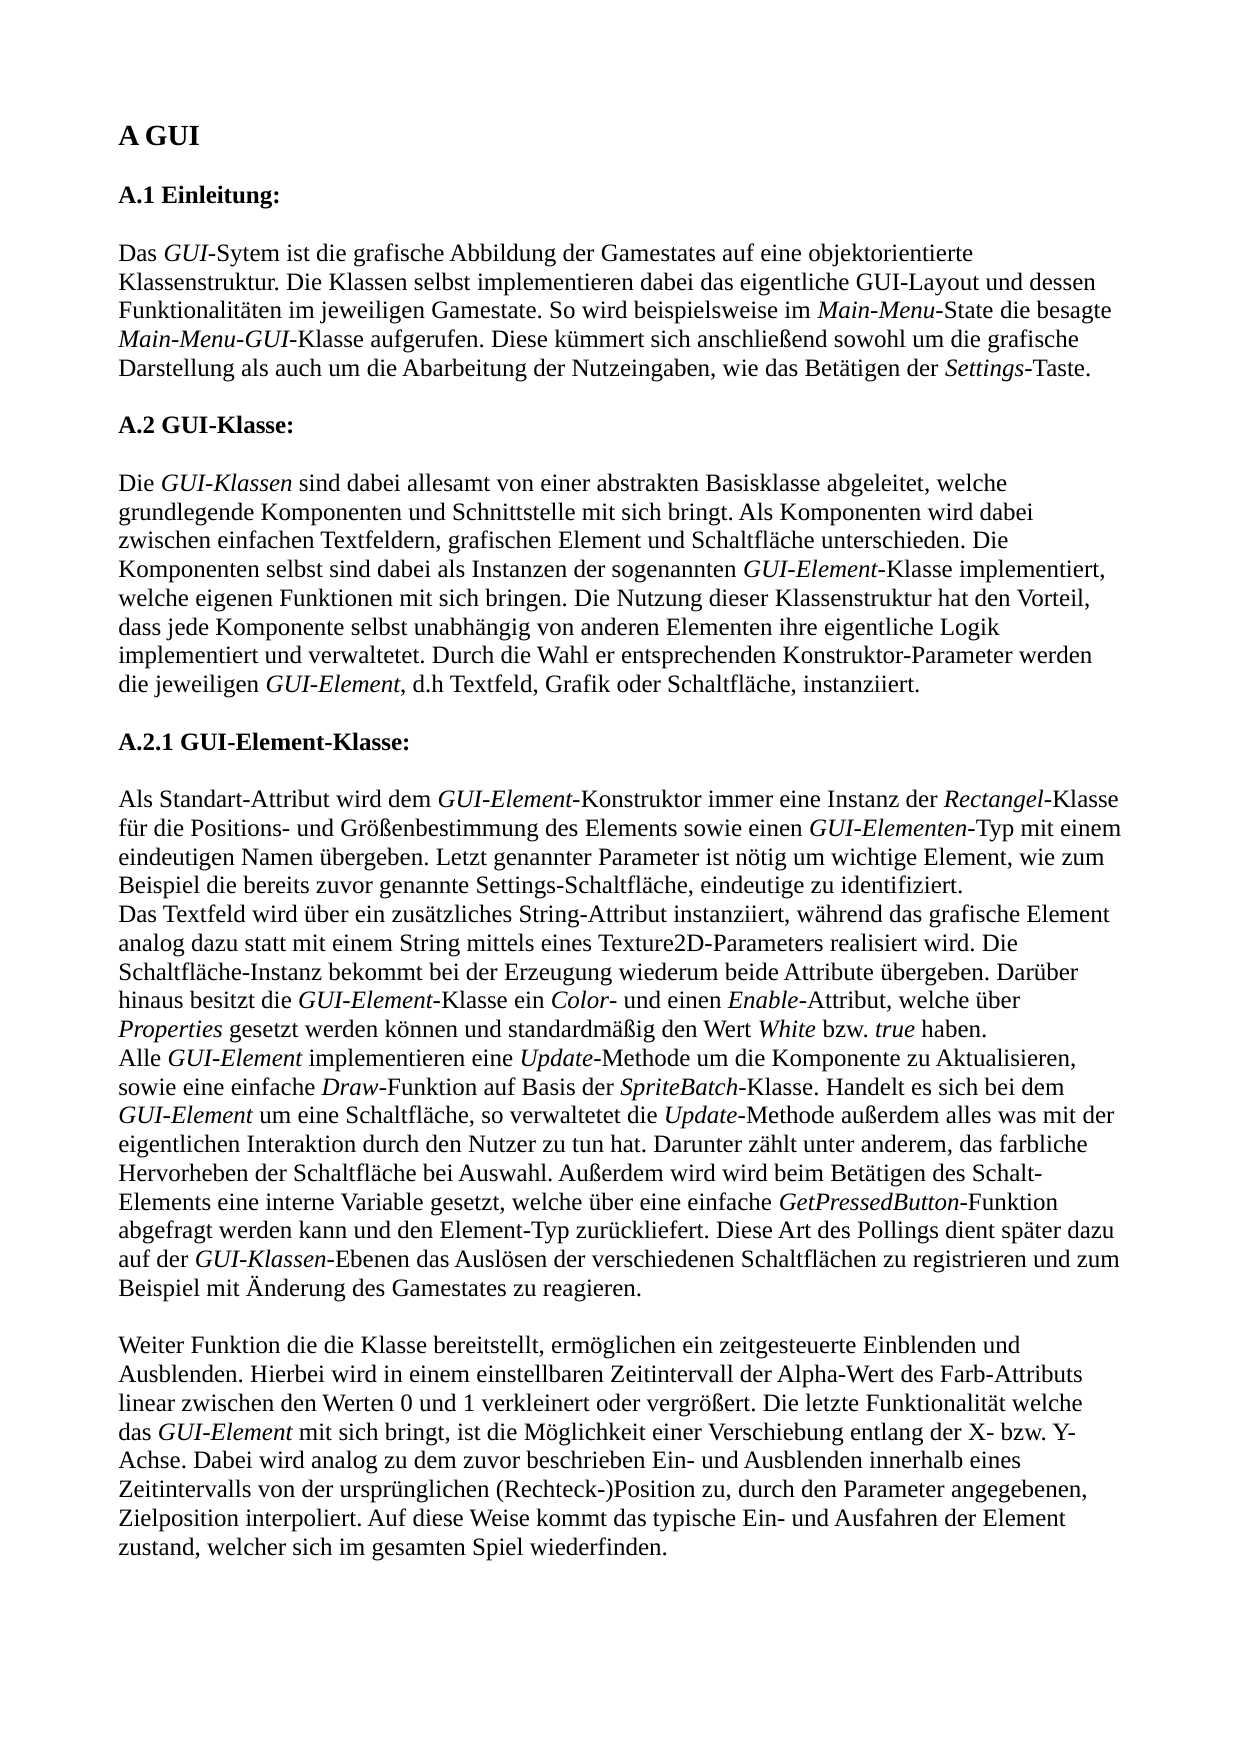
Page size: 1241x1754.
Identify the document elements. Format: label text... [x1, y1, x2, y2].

text A.2.1 GUI-Element-Klasse: [118, 727, 1122, 755]
text Die GUI-Klassen sind dabei allesamt von einer abstrakten Basisklasse abgeleitet, welche grundlegende Komponenten und Schnittstelle mit sich bringt. Als Komponenten wird dabei zwischen einfachen Textfeldern, grafischen Element und Schaltfläche unterschieden. Die Komponenten selbst sind dabei als Instanzen der sogenannten GUI-Element-Klasse implementiert, welche eigenen Funktionen mit sich bringen. Die Nutzung dieser Klassenstruktur hat den Vorteil, dass jede Komponente selbst unabhängig von anderen Elementen ihre eigentliche Logik implementiert und verwaltetet. Durch die Wahl er entsprechenden Konstruktor-Parameter werden die jeweiligen GUI-Element, d.h Textfeld, Grafik oder Schaltfläche, instanziiert. [118, 468, 1122, 698]
text Als Standart-Attribut wird dem GUI-Element-Konstruktor immer eine Instanz der Rectangel-Klasse für die Positions- und Größenbestimmung des Elements sowie einen GUI-Elementen-Typ mit einem eindeutigen Namen übergeben. Letzt genannter Parameter ist nötig um wichtige Element, wie zum Beispiel die bereits zuvor genannte Settings-Schaltfläche, eindeutige zu identifiziert. [118, 784, 1122, 899]
text Weiter Funktion die die Klasse bereitstellt, ermöglichen ein zeitgesteuerte Einblenden und Ausblenden. Hierbei wird in einem einstellbaren Zeitintervall der Alpha-Wert des Farb-Attributs linear zwischen den Werten 0 und 1 verkleinert oder vergrößert. Die letzte Funktionalität welche das GUI-Element mit sich bringt, ist die Möglichkeit einer Verschiebung entlang der X- bzw. Y-Achse. Dabei wird analog zu dem zuvor beschrieben Ein- und Ausblenden innerhalb eines Zeitintervalls von der ursprünglichen (Rechteck-)Position zu, durch den Parameter angegebenen, Zielposition interpoliert. Auf diese Weise kommt das typische Ein- und Ausfahren der Element zustand, welcher sich im gesamten Spiel wiederfinden. [118, 1330, 1122, 1560]
text A.1 Einleitung: [118, 180, 1122, 209]
text A GUI [118, 118, 1122, 152]
text Das Textfeld wird über ein zusätzliches String-Attribut instanziiert, während das grafische Element analog dazu statt mit einem String mittels eines Texture2D-Parameters realisiert wird. Die Schaltfläche-Instanz bekommt bei der Erzeugung wiederum beide Attribute übergeben. Darüber hinaus besitzt die GUI-Element-Klasse ein Color- und einen Enable-Attribut, welche über Properties gesetzt werden können und standardmäßig den Wert White bzw. true haben. [118, 899, 1122, 1043]
text Alle GUI-Element implementieren eine Update-Methode um die Komponente zu Aktualisieren, sowie eine einfache Draw-Funktion auf Basis der SpriteBatch-Klasse. Handelt es sich bei dem GUI-Element um eine Schaltfläche, so verwaltetet die Update-Methode außerdem alles was mit der eigentlichen Interaktion durch den Nutzer zu tun hat. Darunter zählt unter anderem, das farbliche Hervorheben der Schaltfläche bei Auswahl. Außerdem wird wird beim Betätigen des Schalt-Elements eine interne Variable gesetzt, welche über eine einfache GetPressedButton-Funktion abgefragt werden kann und den Element-Typ zurückliefert. Diese Art des Pollings dient später dazu auf der GUI-Klassen-Ebenen das Auslösen der verschiedenen Schaltflächen zu registrieren und zum Beispiel mit Änderung des Gamestates zu reagieren. [118, 1043, 1122, 1302]
text A.2 GUI-Klasse: [118, 410, 1122, 439]
text Das GUI-Sytem ist die grafische Abbildung der Gamestates auf eine objektorientierte Klassenstruktur. Die Klassen selbst implementieren dabei das eigentliche GUI-Layout und dessen Funktionalitäten im jeweiligen Gamestate. So wird beispielsweise im Main-Menu-State die besagte Main-Menu-GUI-Klasse aufgerufen. Diese kümmert sich anschließend sowohl um die grafische Darstellung als auch um die Abarbeitung der Nutzeingaben, wie das Betätigen der Settings-Taste. [118, 238, 1122, 382]
